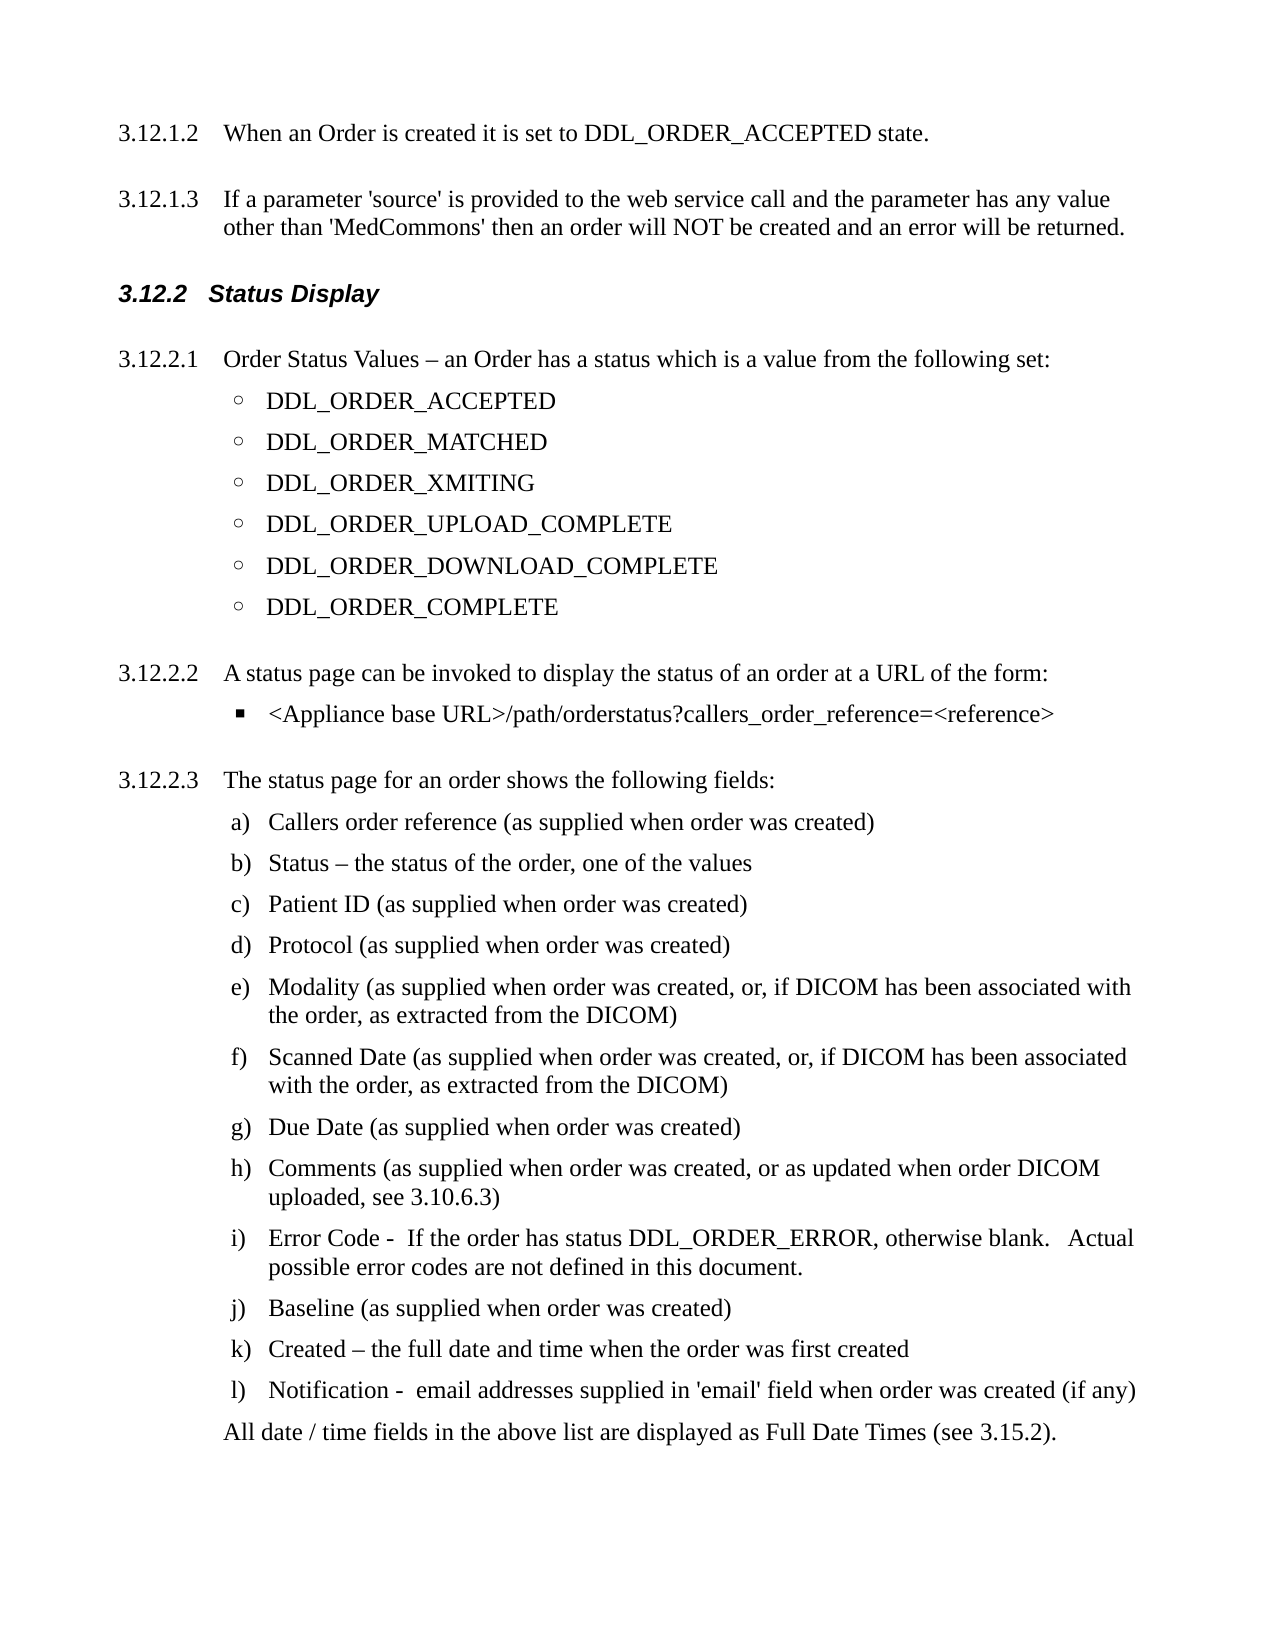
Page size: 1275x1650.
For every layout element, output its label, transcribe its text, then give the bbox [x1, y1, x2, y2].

list DDL_ORDER_COMPLETE [228, 592, 1157, 621]
list DDL_ORDER_MATCHED [228, 427, 1157, 456]
list Notification - email addresses supplied in 'email' field when order was created (if any) [231, 1375, 1157, 1404]
list DDL_ORDER_UPLOAD_COMPLETE [228, 509, 1157, 538]
list Baseline (as supplied when order was created) [231, 1293, 1157, 1322]
list Due Date (as supplied when order was created) [231, 1112, 1157, 1140]
list DDL_ORDER_ACCEPTED [228, 386, 1157, 414]
list Status – the status of the order, one of the values [231, 848, 1157, 877]
subtitle The status page for an order shows the following fields: [118, 766, 1157, 794]
subtitle When an Order is created it is set to DDL_ORDER_ACCEPTED state. [118, 118, 1157, 147]
list DDL_ORDER_XMITING [228, 468, 1157, 497]
list Error Code - If the order has status DDL_ORDER_ERROR, otherwise blank. Actual possible error codes are not defined in this document. [231, 1223, 1157, 1280]
list <Appliance base URL>/path/orderstatus?callers_order_reference=<reference> [231, 699, 1157, 728]
subtitle Status Display [118, 279, 1157, 307]
list Scanned Date (as supplied when order was created, or, if DICOM has been associated with the order, as extracted from the DICOM) [231, 1042, 1157, 1099]
list Callers order reference (as supplied when order was created) [231, 807, 1157, 835]
list Comments (as supplied when order was created, or as updated when order DICOM uploaded, see 3.10.6.3) [231, 1153, 1157, 1210]
list DDL_ORDER_DOWNLOAD_COMPLETE [228, 551, 1157, 579]
subtitle A status page can be invoked to display the status of an order at a URL of the form: [118, 658, 1157, 687]
list Modality (as supplied when order was created, or, if DICOM has been associated with the order, as extracted from the DICOM) [231, 972, 1157, 1029]
subtitle If a parameter 'source' is provided to the web service call and the parameter has any value other than 'MedCommons' then an order will NOT be created and an error will be returned. [118, 184, 1157, 241]
list Protocol (as supplied when order was created) [231, 930, 1157, 959]
list Patient ID (as supplied when order was created) [231, 889, 1157, 918]
text All date / time fields in the above list are displayed as Full Date Times (see 3.15.2). [223, 1417, 1157, 1445]
subtitle Order Status Values – an Order has a status which is a value from the following set: [118, 345, 1157, 373]
list Created – the full date and time when the order was first created [231, 1334, 1157, 1363]
